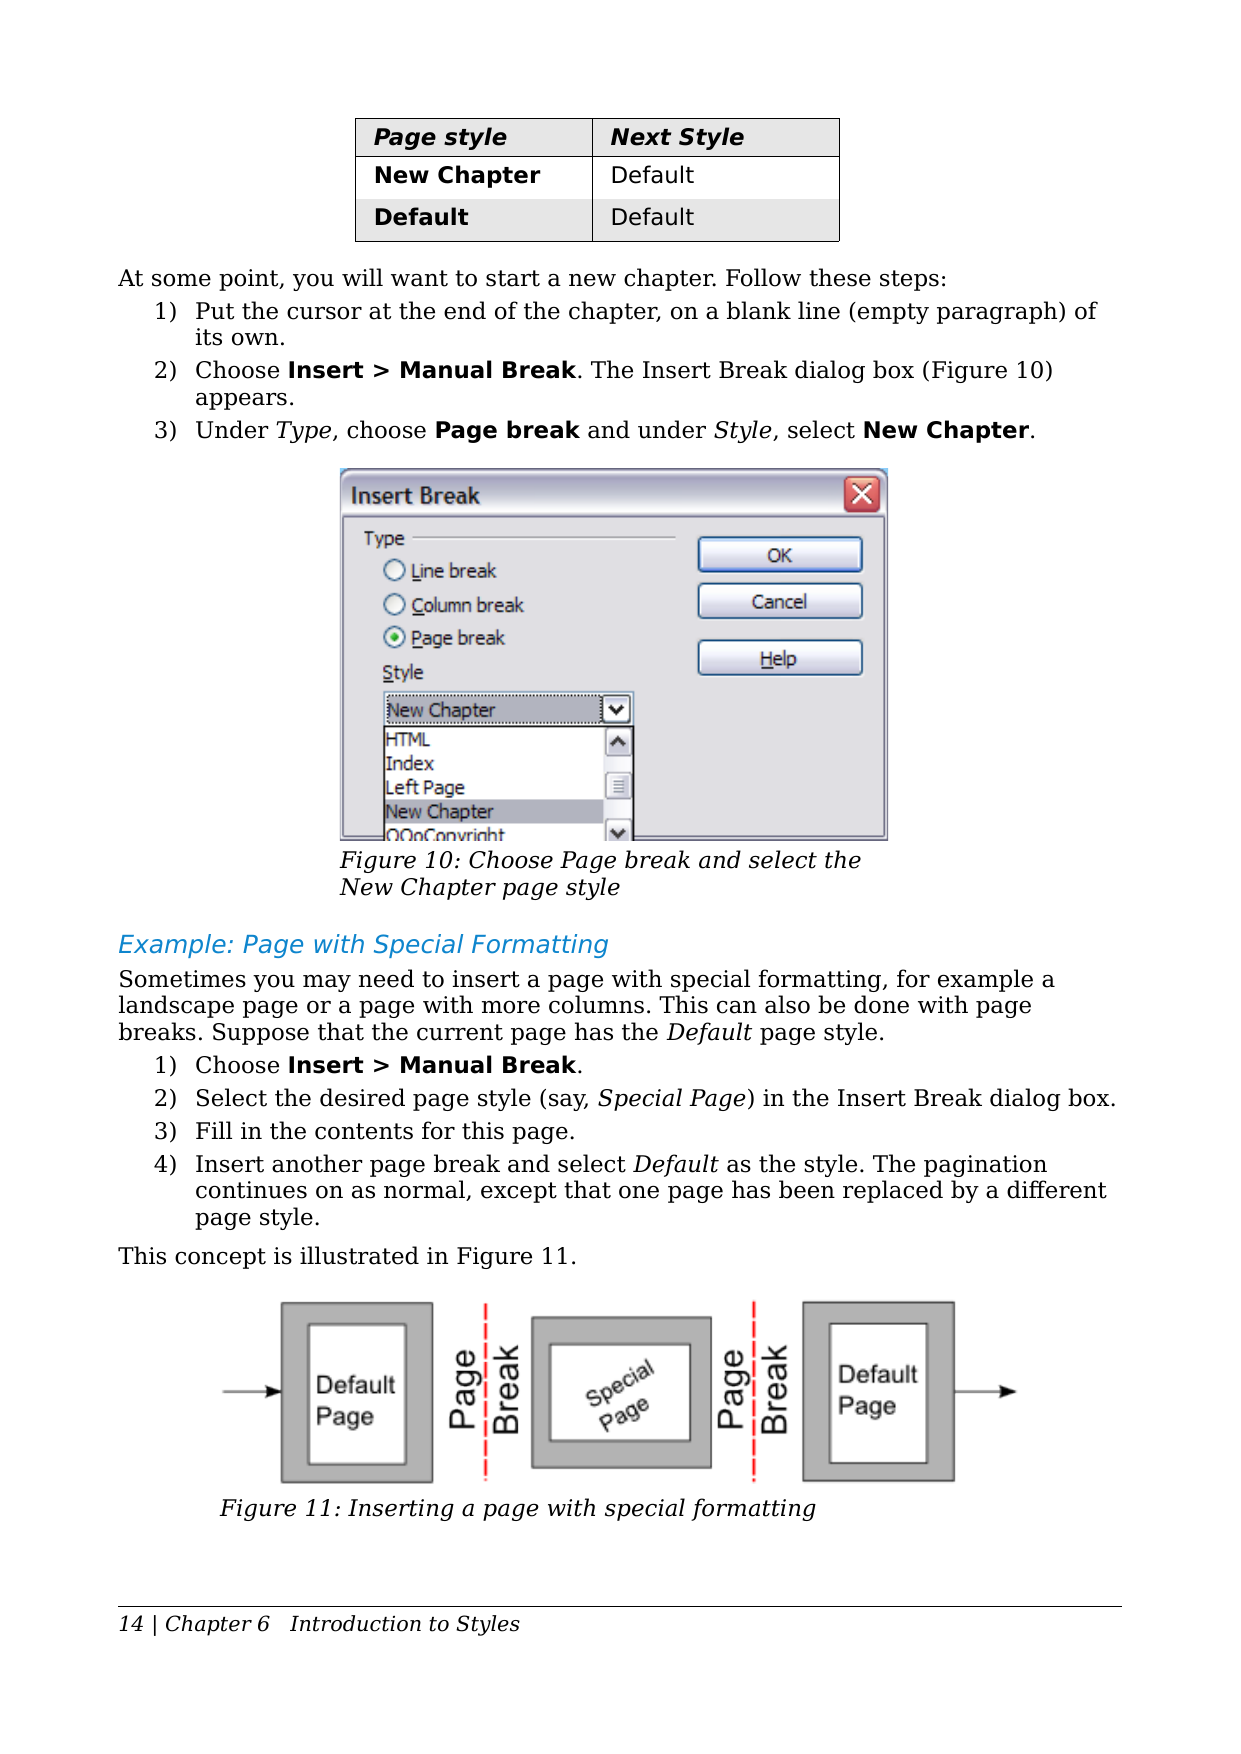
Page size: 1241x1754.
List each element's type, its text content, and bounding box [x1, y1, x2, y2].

picture [219, 1295, 1021, 1489]
subtitle Example: Page with Special Formatting [118, 930, 1122, 959]
table_cell Default [356, 199, 592, 241]
table_cell Default [593, 157, 839, 199]
list Fill in the contents for this page. [177, 1118, 1122, 1145]
list Choose Insert > Manual Break. [177, 1052, 1122, 1079]
table_header Next Style [593, 119, 839, 156]
table_header Page style [356, 119, 592, 156]
table_cell New Chapter [356, 157, 592, 199]
list Select the desired page style (say, Special Page) in the Insert Break dialog box. [177, 1085, 1122, 1112]
text Figure 10: Choose Page break and select the New Chapter page style [340, 847, 901, 900]
list At some point, you will want to start a new chapter. Follow these steps: [118, 265, 1122, 291]
text Figure 11: Inserting a page with special formatting [220, 1495, 1020, 1522]
table_cell Default [593, 199, 839, 241]
list Put the cursor at the end of the chapter, on a blank line (empty paragraph) of its own. [177, 298, 1122, 351]
list Insert another page break and select Default as the style. The pagination continues on as normal, except that one page has been replaced by a different page style. [177, 1151, 1122, 1231]
text This concept is illustrated in Figure 11. [118, 1243, 1122, 1270]
picture [339, 468, 889, 841]
list Sometimes you may need to insert a page with special formatting, for example a landscape page or a page with more columns. This can also be done with page breaks. Suppose that the current page has the Default page style. [118, 966, 1122, 1046]
list Under Type, choose Page break and under Style, select New Chapter. [177, 417, 1122, 444]
list Choose Insert > Manual Break. The Insert Break dialog box (Figure 10) appears. [177, 357, 1122, 411]
